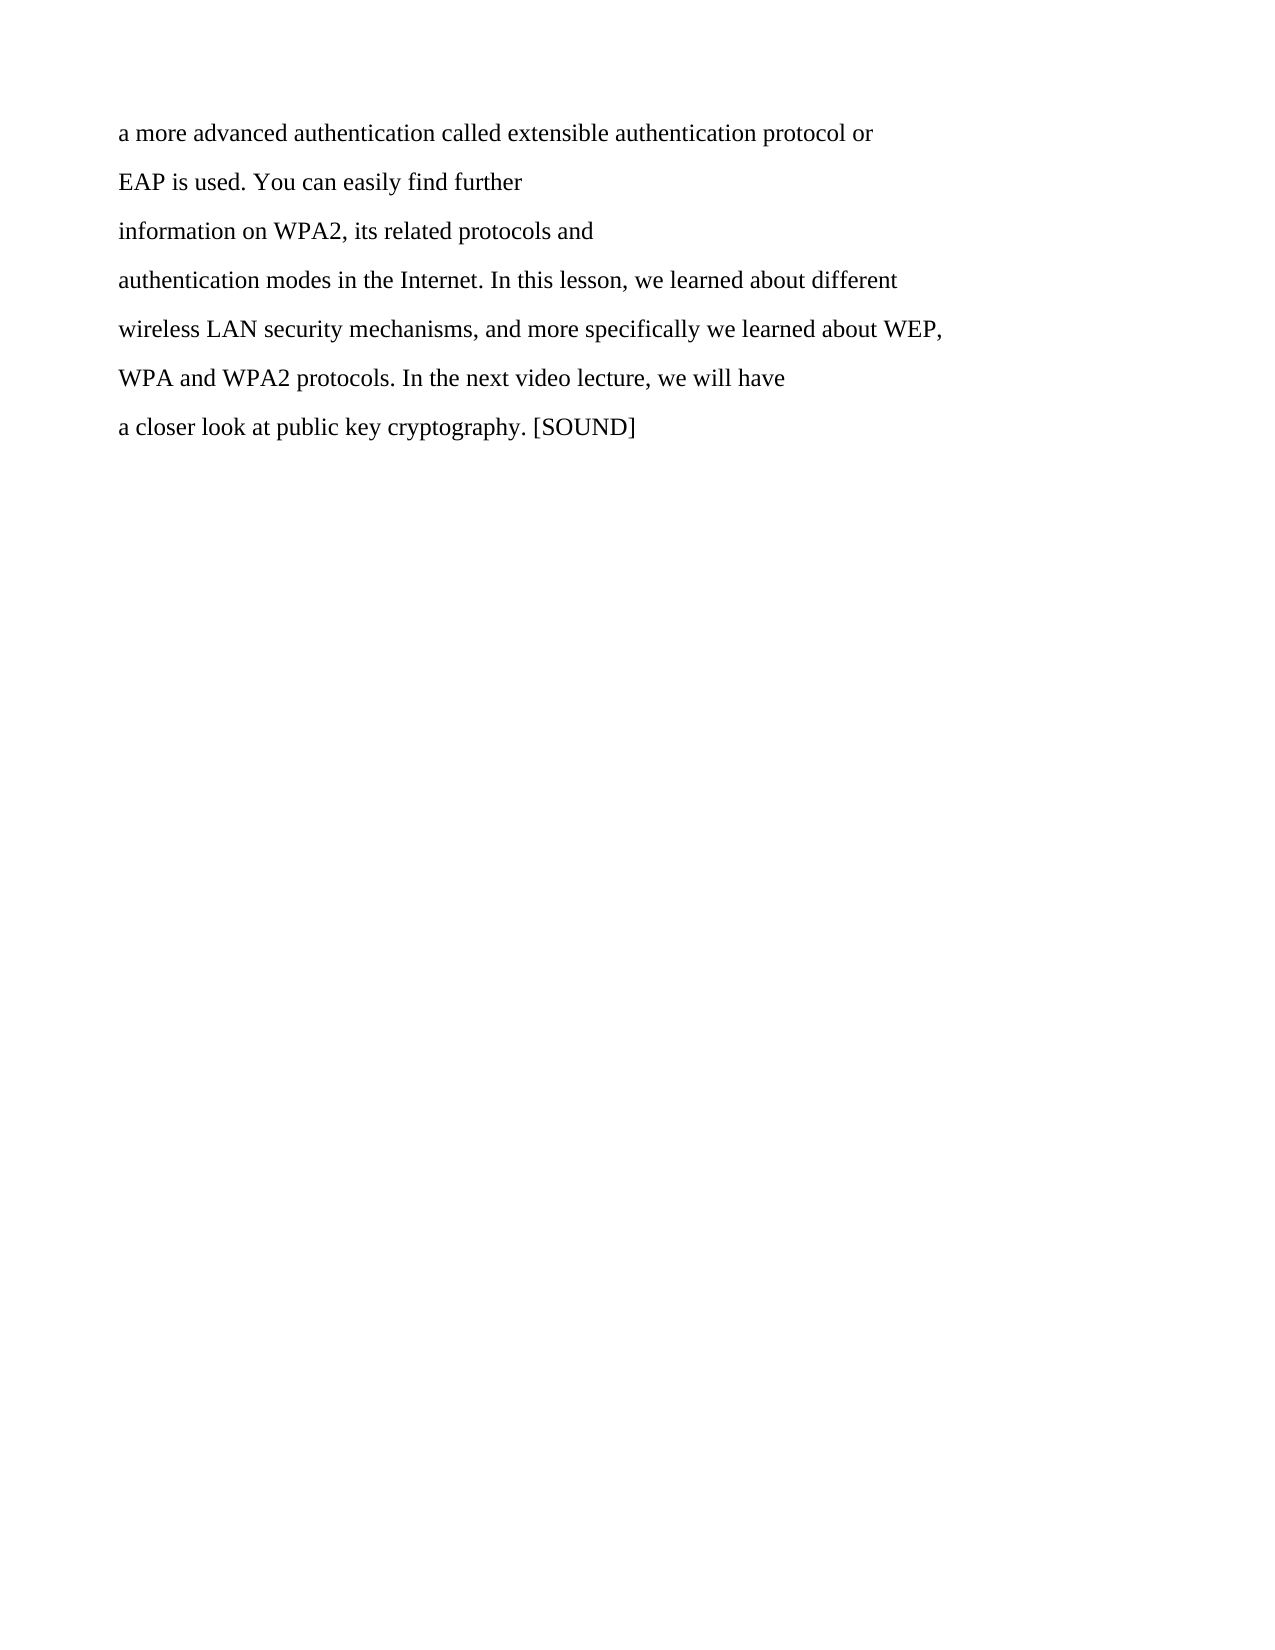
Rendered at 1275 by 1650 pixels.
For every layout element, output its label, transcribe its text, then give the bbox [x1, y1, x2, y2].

text authentication modes in the Internet. In this lesson, we learned about different [118, 265, 1157, 294]
text wireless LAN security mechanisms, and more specifically we learned about WEP, [118, 314, 1157, 343]
text a more advanced authentication called extensible authentication protocol or [118, 118, 1157, 147]
text a closer look at public key cryptography. [SOUND] [118, 412, 1157, 441]
text EAP is used. You can easily find further [118, 167, 1157, 196]
text information on WPA2, its related protocols and [118, 216, 1157, 245]
text WPA and WPA2 protocols. In the next video lecture, we will have [118, 363, 1157, 392]
